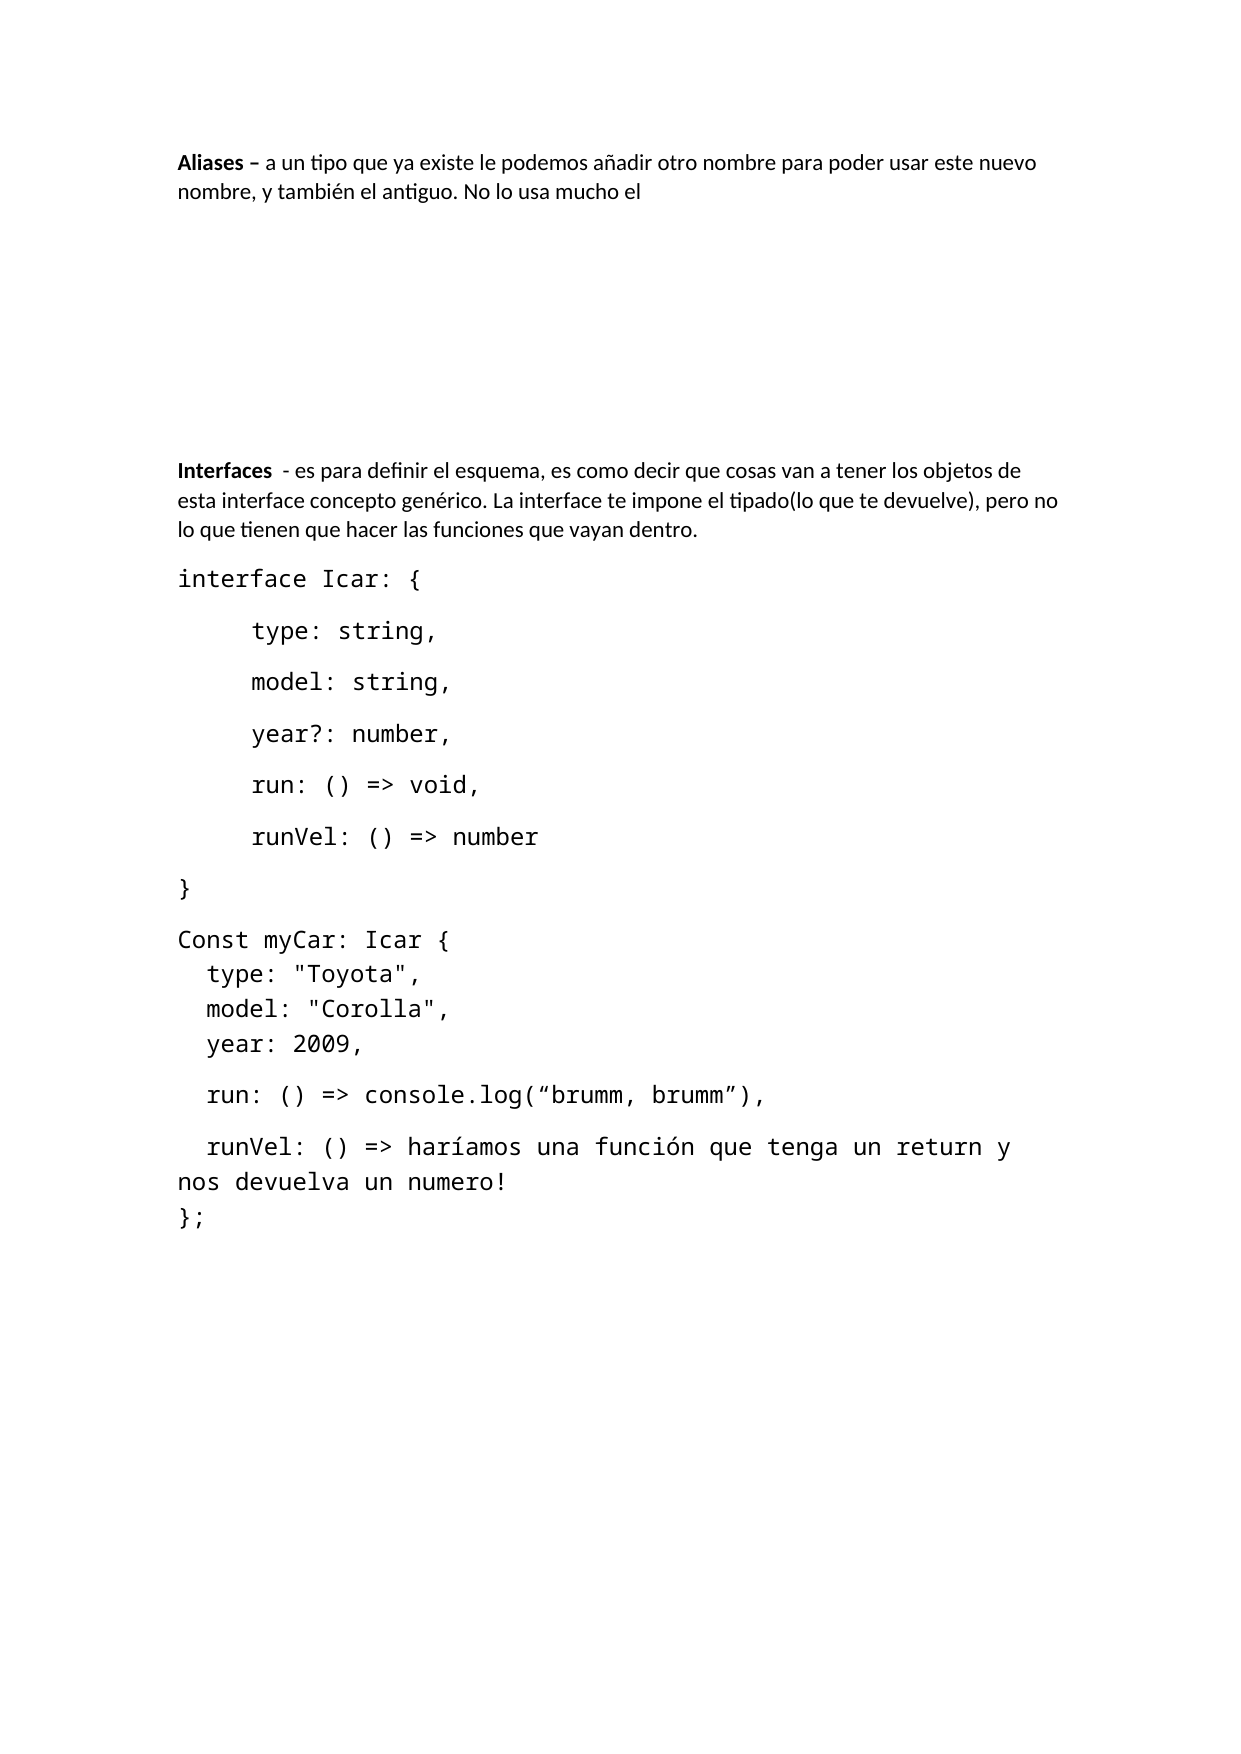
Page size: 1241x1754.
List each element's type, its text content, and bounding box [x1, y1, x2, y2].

text Const myCar: Icar { type: "Toyota", model: "Corolla", year: 2009, [177, 922, 1063, 1059]
text year?: number, [251, 717, 1063, 749]
text interface Icar: { [177, 562, 1063, 595]
text run: () => void, [251, 768, 1063, 801]
text Interfaces - es para definir el esquema, es como decir que cosas van a tener los objetos de esta interface concepto genérico. La interface te impone el tipado(lo que te devuelve), pero no lo que tienen que hacer las funciones que vayan dentro. [177, 456, 1063, 544]
text run: () => console.log(“brumm, brumm”), [177, 1078, 1063, 1111]
text model: string, [251, 665, 1063, 698]
text } [177, 871, 1063, 903]
text runVel: () => number [251, 819, 1063, 852]
text runVel: () => haríamos una función que tenga un return y nos devuelva un numero! }; [177, 1130, 1063, 1232]
text type: string, [251, 614, 1063, 646]
subtitle Aliases – a un tipo que ya existe le podemos añadir otro nombre para poder usar este nuevo nombre, y también el antiguo. No lo usa mucho el [177, 148, 1063, 206]
